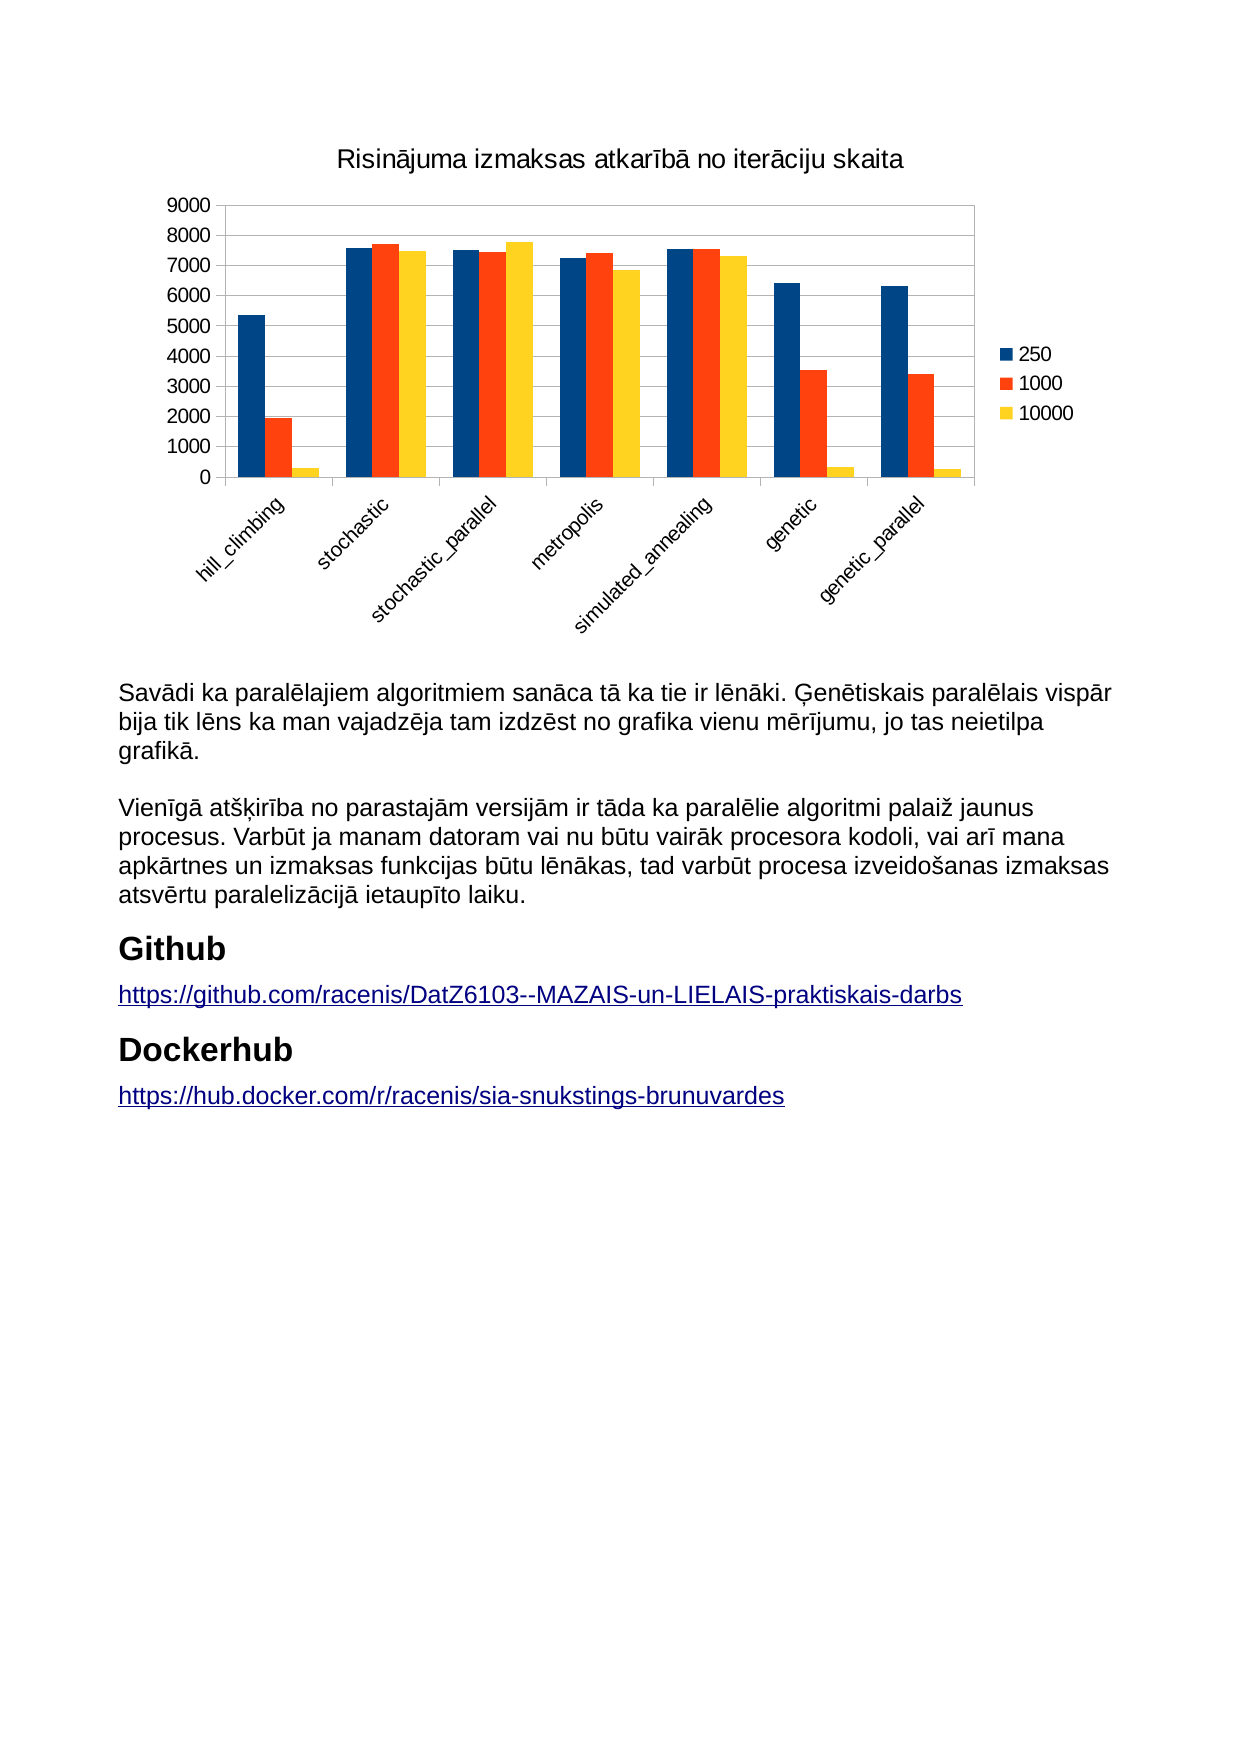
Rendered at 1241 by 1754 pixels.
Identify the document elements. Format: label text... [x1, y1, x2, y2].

text Savādi ka paralēlajiem algoritmiem sanāca tā ka tie ir lēnāki. Ģenētiskais paralēlais vispār bija tik lēns ka man vajadzēja tam izdzēst no grafika vienu mērījumu, jo tas neietilpa grafikā. [118, 678, 1122, 764]
subtitle Dockerhub [118, 1030, 1122, 1068]
text https://github.com/racenis/DatZ6103--MAZAIS-un-LIELAIS-praktiskais-darbs [118, 980, 1122, 1009]
text https://hub.docker.com/r/racenis/sia-snukstings-brunuvardes [118, 1081, 1122, 1110]
text Vienīgā atšķirība no parastajām versijām ir tāda ka paralēlie algoritmi palaiž jaunus procesus. Varbūt ja manam datoram vai nu būtu vairāk procesora kodoli, vai arī mana apkārtnes un izmaksas funkcijas būtu lēnākas, tad varbūt procesa izveidošanas izmaksas atsvērtu paralelizācijā ietaupīto laiku. [118, 793, 1122, 908]
subtitle Github [118, 929, 1122, 968]
